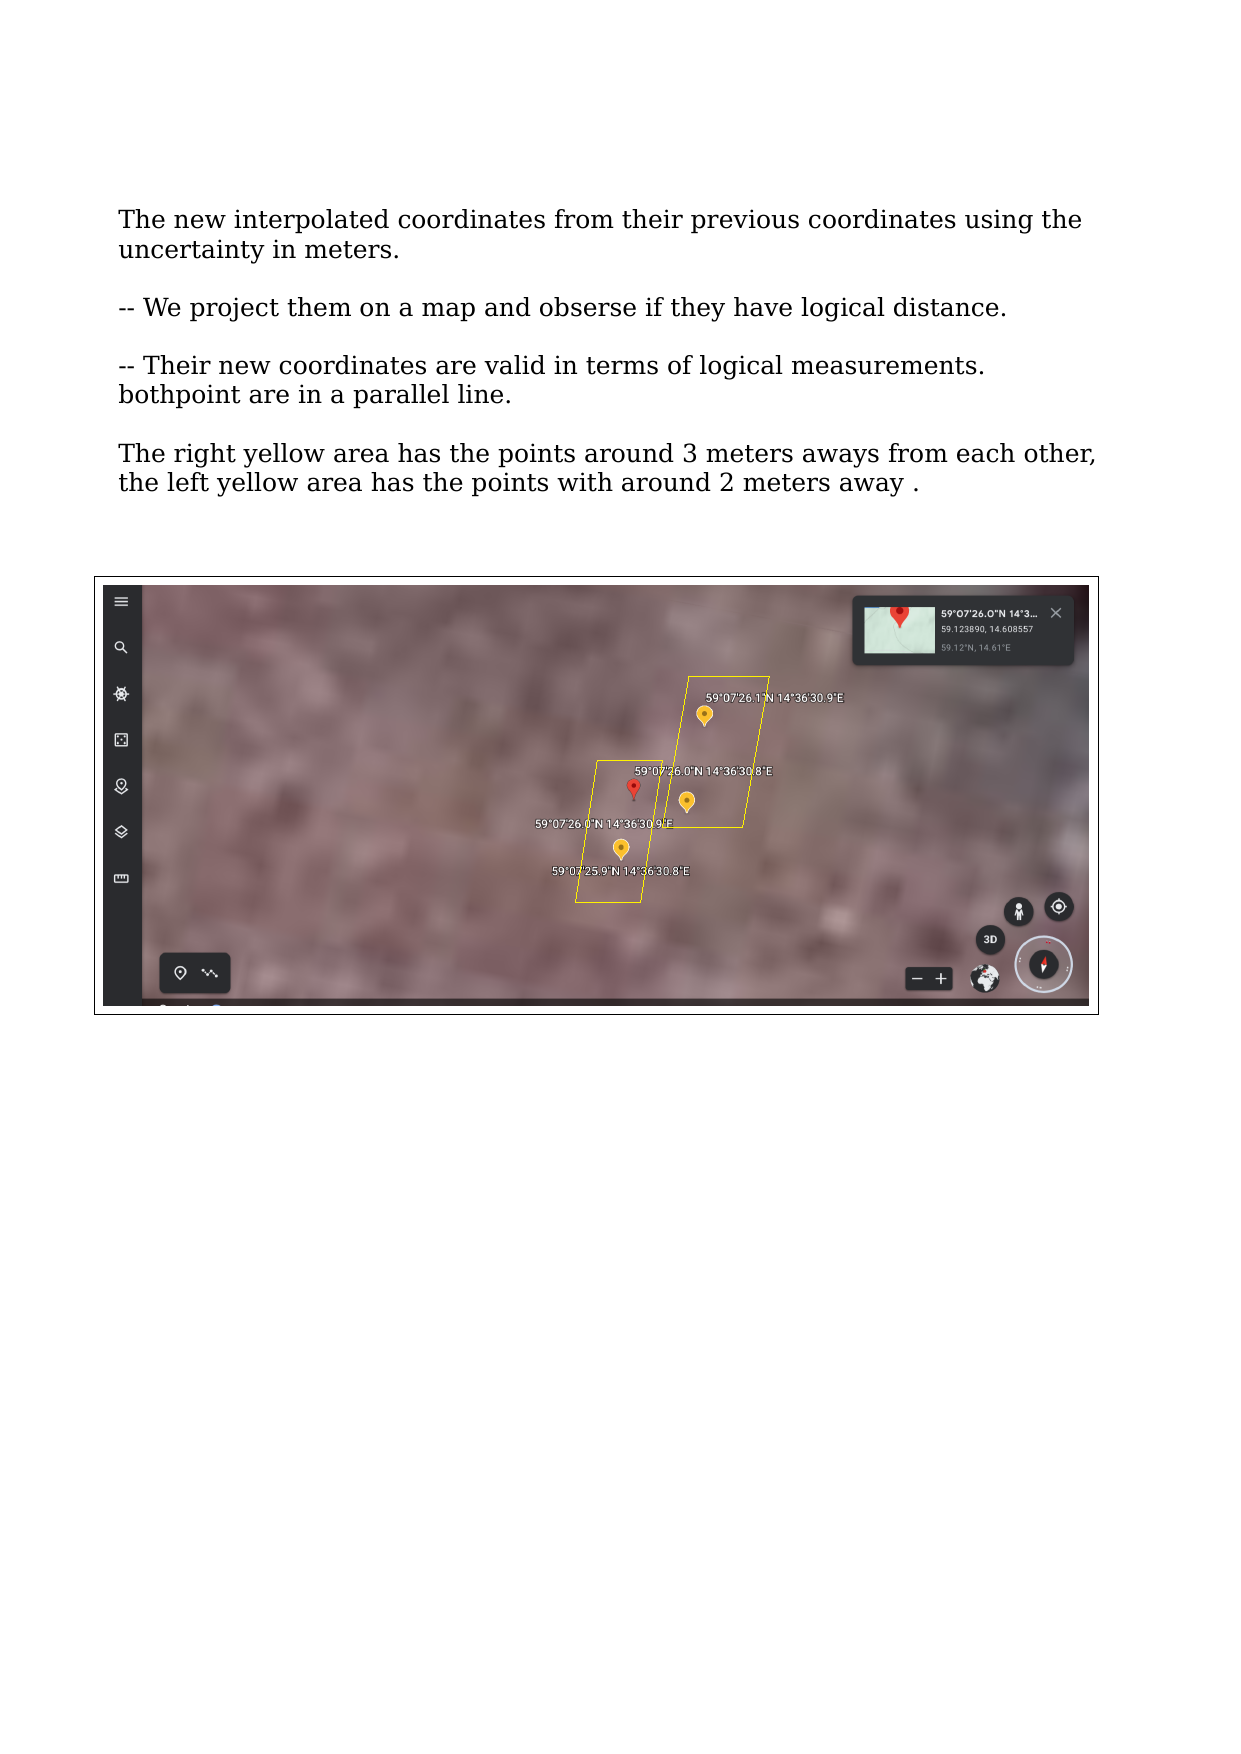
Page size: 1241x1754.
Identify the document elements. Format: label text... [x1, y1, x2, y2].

text [95, 577, 1098, 1014]
text -- Their new coordinates are valid in terms of logical measurements. [118, 351, 1122, 381]
text bothpoint are in a parallel line. [118, 381, 1122, 410]
text The right yellow area has the points around 3 meters aways from each other, [118, 439, 1122, 468]
picture [103, 585, 1089, 1006]
text the left yellow area has the points with around 2 meters away . [118, 468, 1122, 497]
text -- We project them on a map and obserse if they have logical distance. [118, 293, 1122, 322]
text The new interpolated coordinates from their previous coordinates using the uncertainty in meters. [118, 206, 1122, 264]
